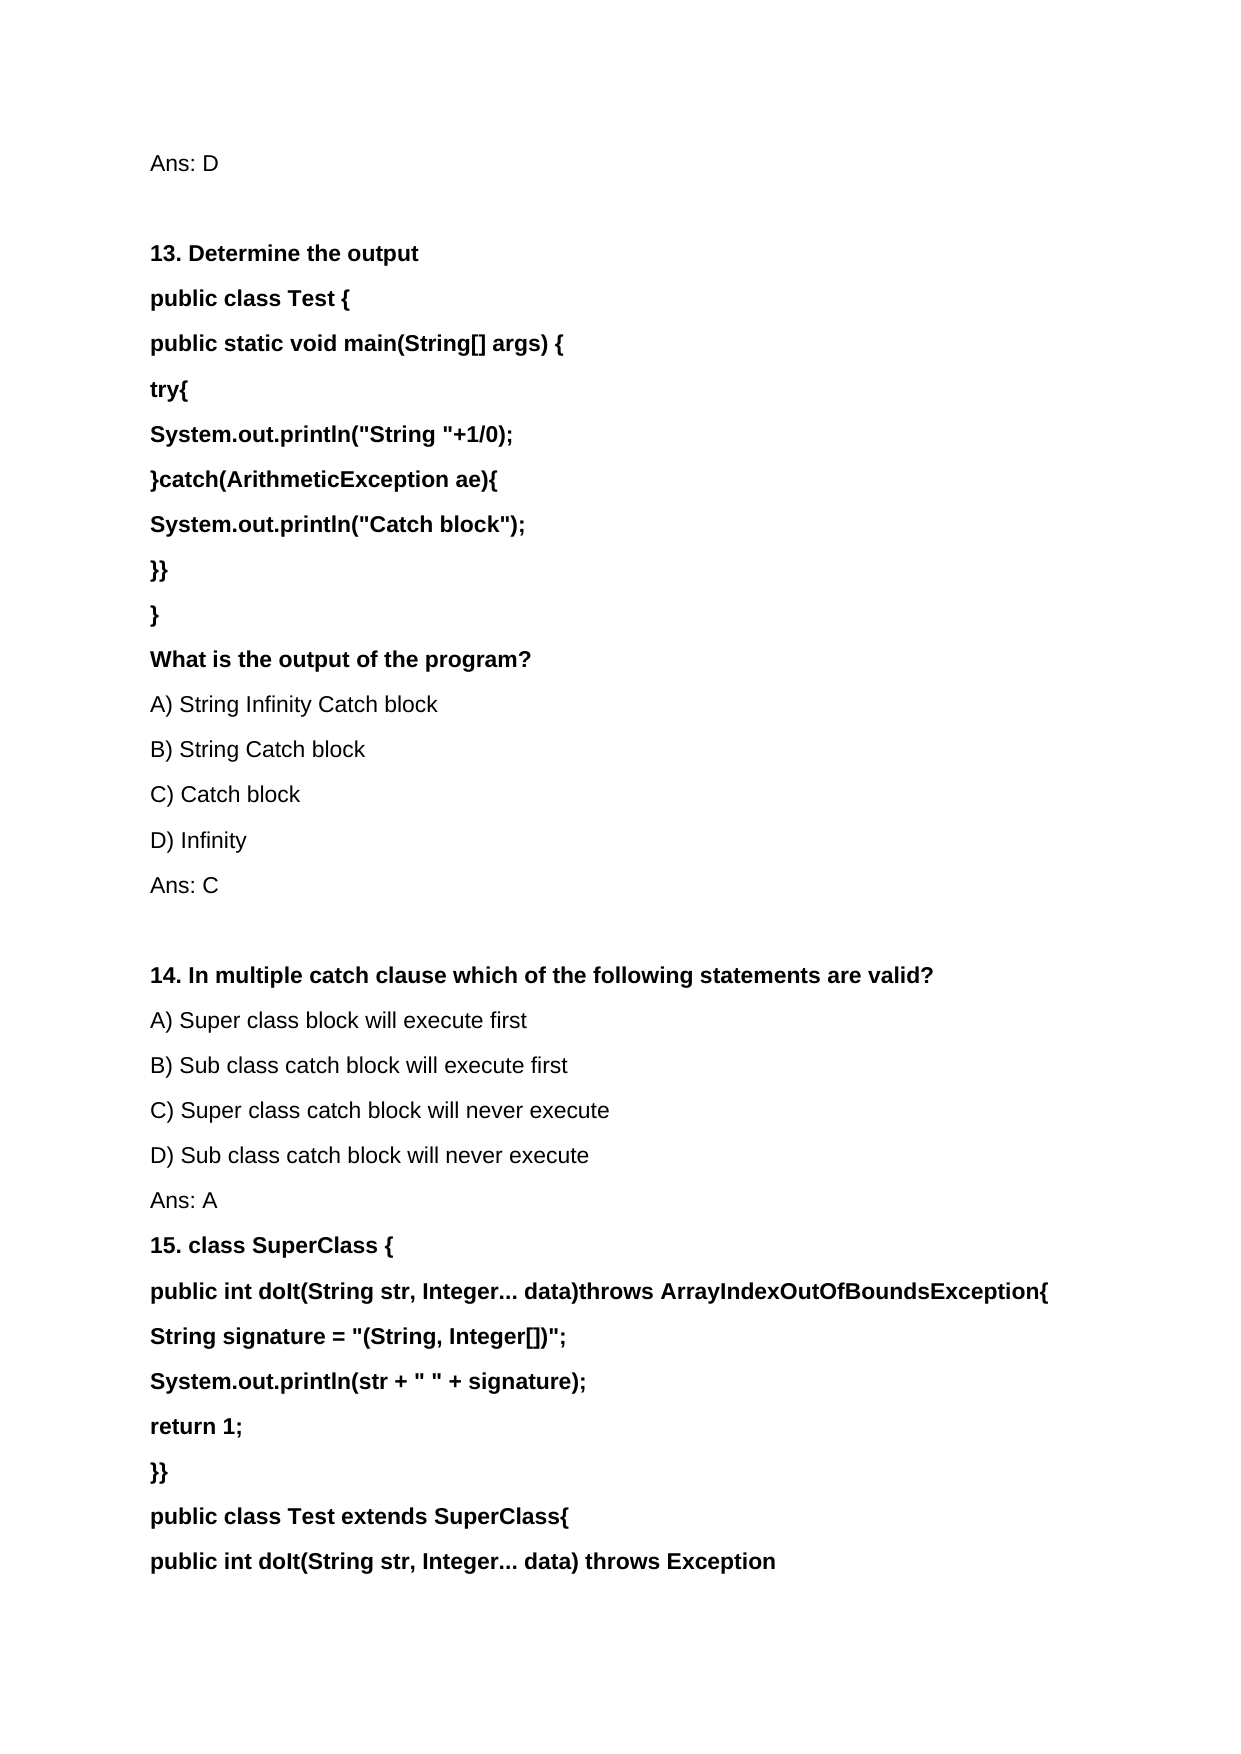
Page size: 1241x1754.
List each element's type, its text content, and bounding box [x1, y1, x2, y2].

text public class Test extends SuperClass{ [150, 1503, 1090, 1529]
text C) Catch block [150, 781, 1090, 808]
text System.out.println("Catch block"); [150, 511, 1090, 537]
text String signature = "(String, Integer[])"; [150, 1323, 1090, 1349]
text 13. Determine the output [150, 240, 1090, 267]
text Ans: D [150, 150, 1090, 176]
text A) Super class block will execute first [150, 1007, 1090, 1033]
text 14. In multiple catch clause which of the following statements are valid? [150, 962, 1090, 988]
text } [150, 601, 1090, 627]
text A) String Infinity Catch block [150, 691, 1090, 718]
text What is the output of the program? [150, 646, 1090, 672]
text Ans: C [150, 872, 1090, 898]
text public class Test { [150, 285, 1090, 312]
text B) String Catch block [150, 736, 1090, 763]
text System.out.println("String "+1/0); [150, 421, 1090, 447]
text }} [150, 1458, 1090, 1484]
text public int doIt(String str, Integer... data) throws Exception [150, 1548, 1090, 1574]
text D) Infinity [150, 827, 1090, 853]
text public int doIt(String str, Integer... data)throws ArrayIndexOutOfBoundsException{ [150, 1278, 1090, 1304]
text D) Sub class catch block will never execute [150, 1142, 1090, 1169]
text return 1; [150, 1413, 1090, 1439]
text try{ [150, 376, 1090, 402]
text B) Sub class catch block will execute first [150, 1052, 1090, 1078]
text }catch(ArithmeticException ae){ [150, 466, 1090, 492]
text }} [150, 556, 1090, 582]
text Ans: A [150, 1187, 1090, 1214]
text C) Super class catch block will never execute [150, 1097, 1090, 1123]
text System.out.println(str + " " + signature); [150, 1368, 1090, 1394]
text 15. class SuperClass { [150, 1232, 1090, 1259]
text public static void main(String[] args) { [150, 330, 1090, 357]
